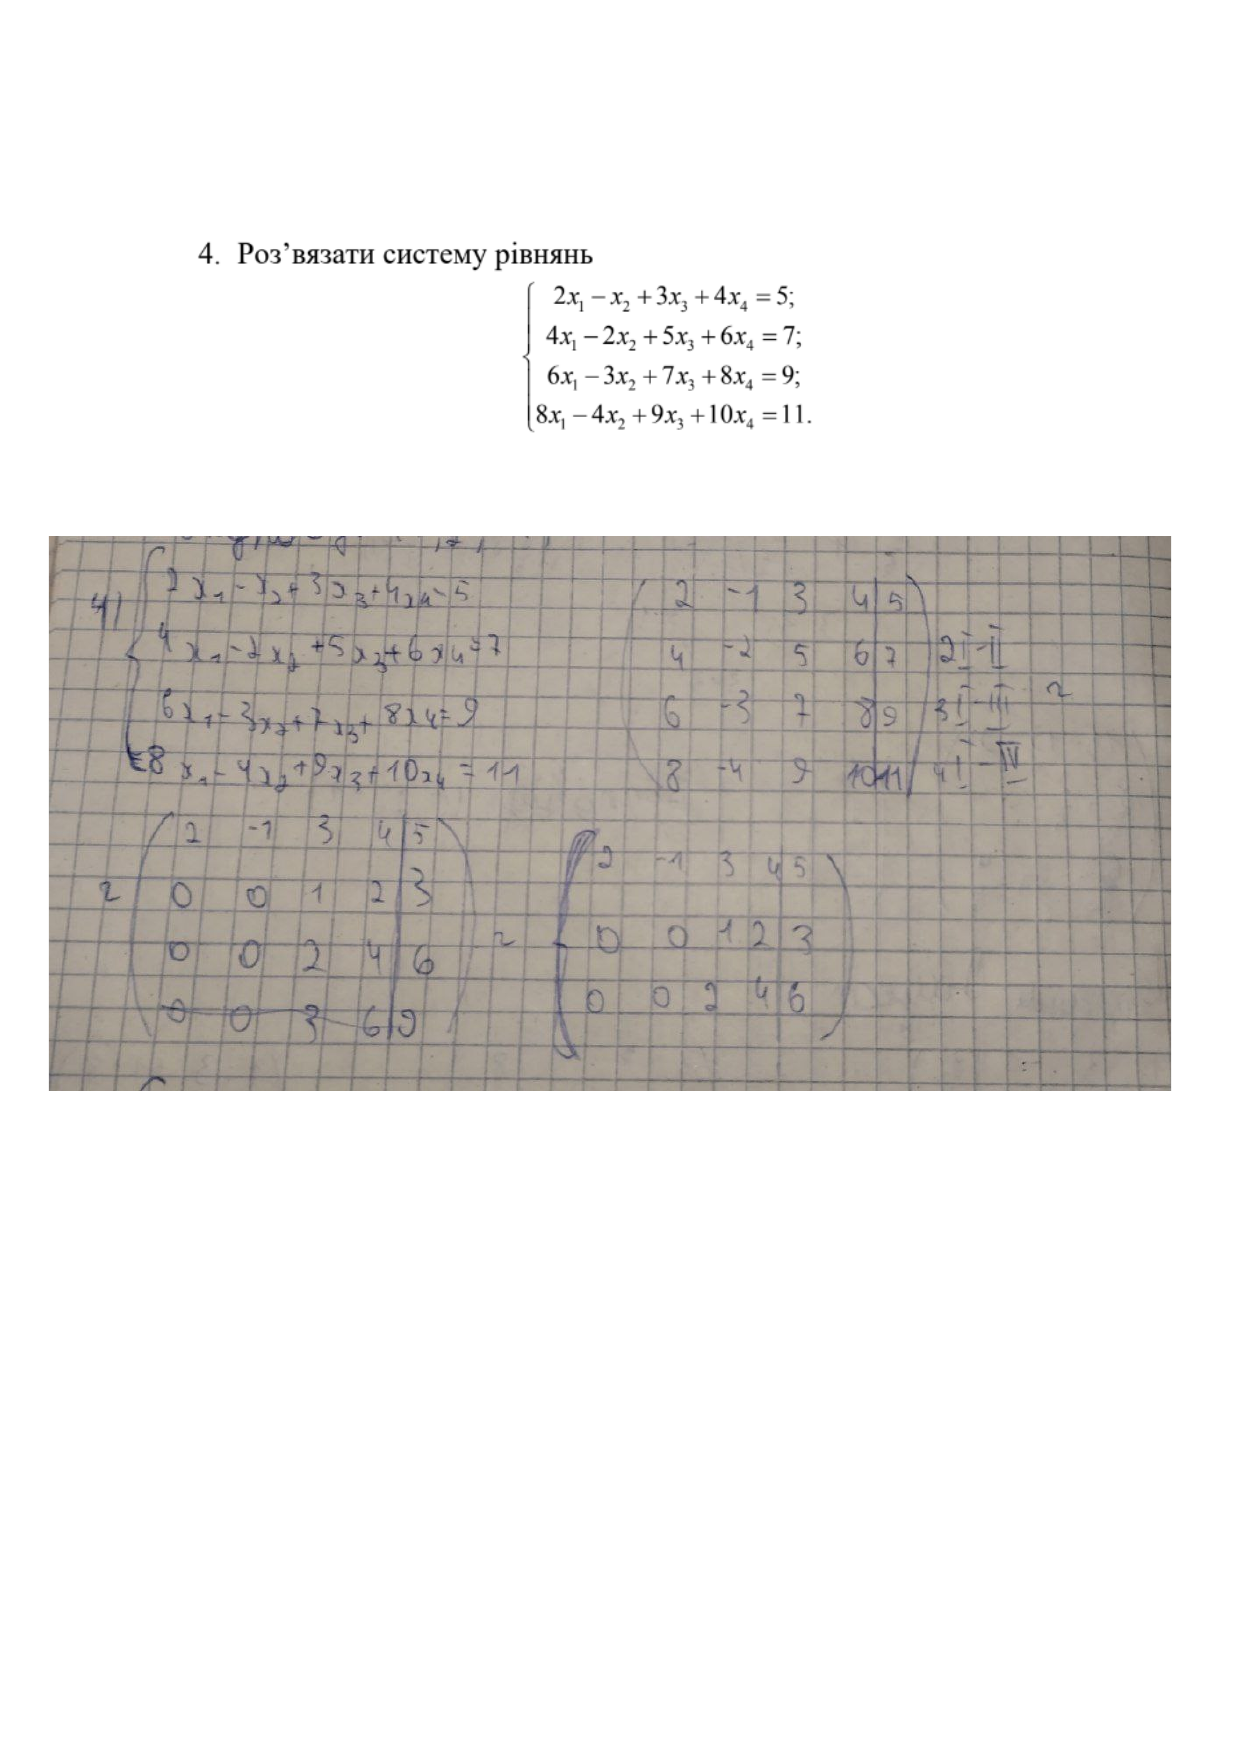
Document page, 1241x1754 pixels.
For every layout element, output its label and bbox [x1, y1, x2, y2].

picture [48, 536, 1172, 1091]
picture [118, 204, 1123, 461]
